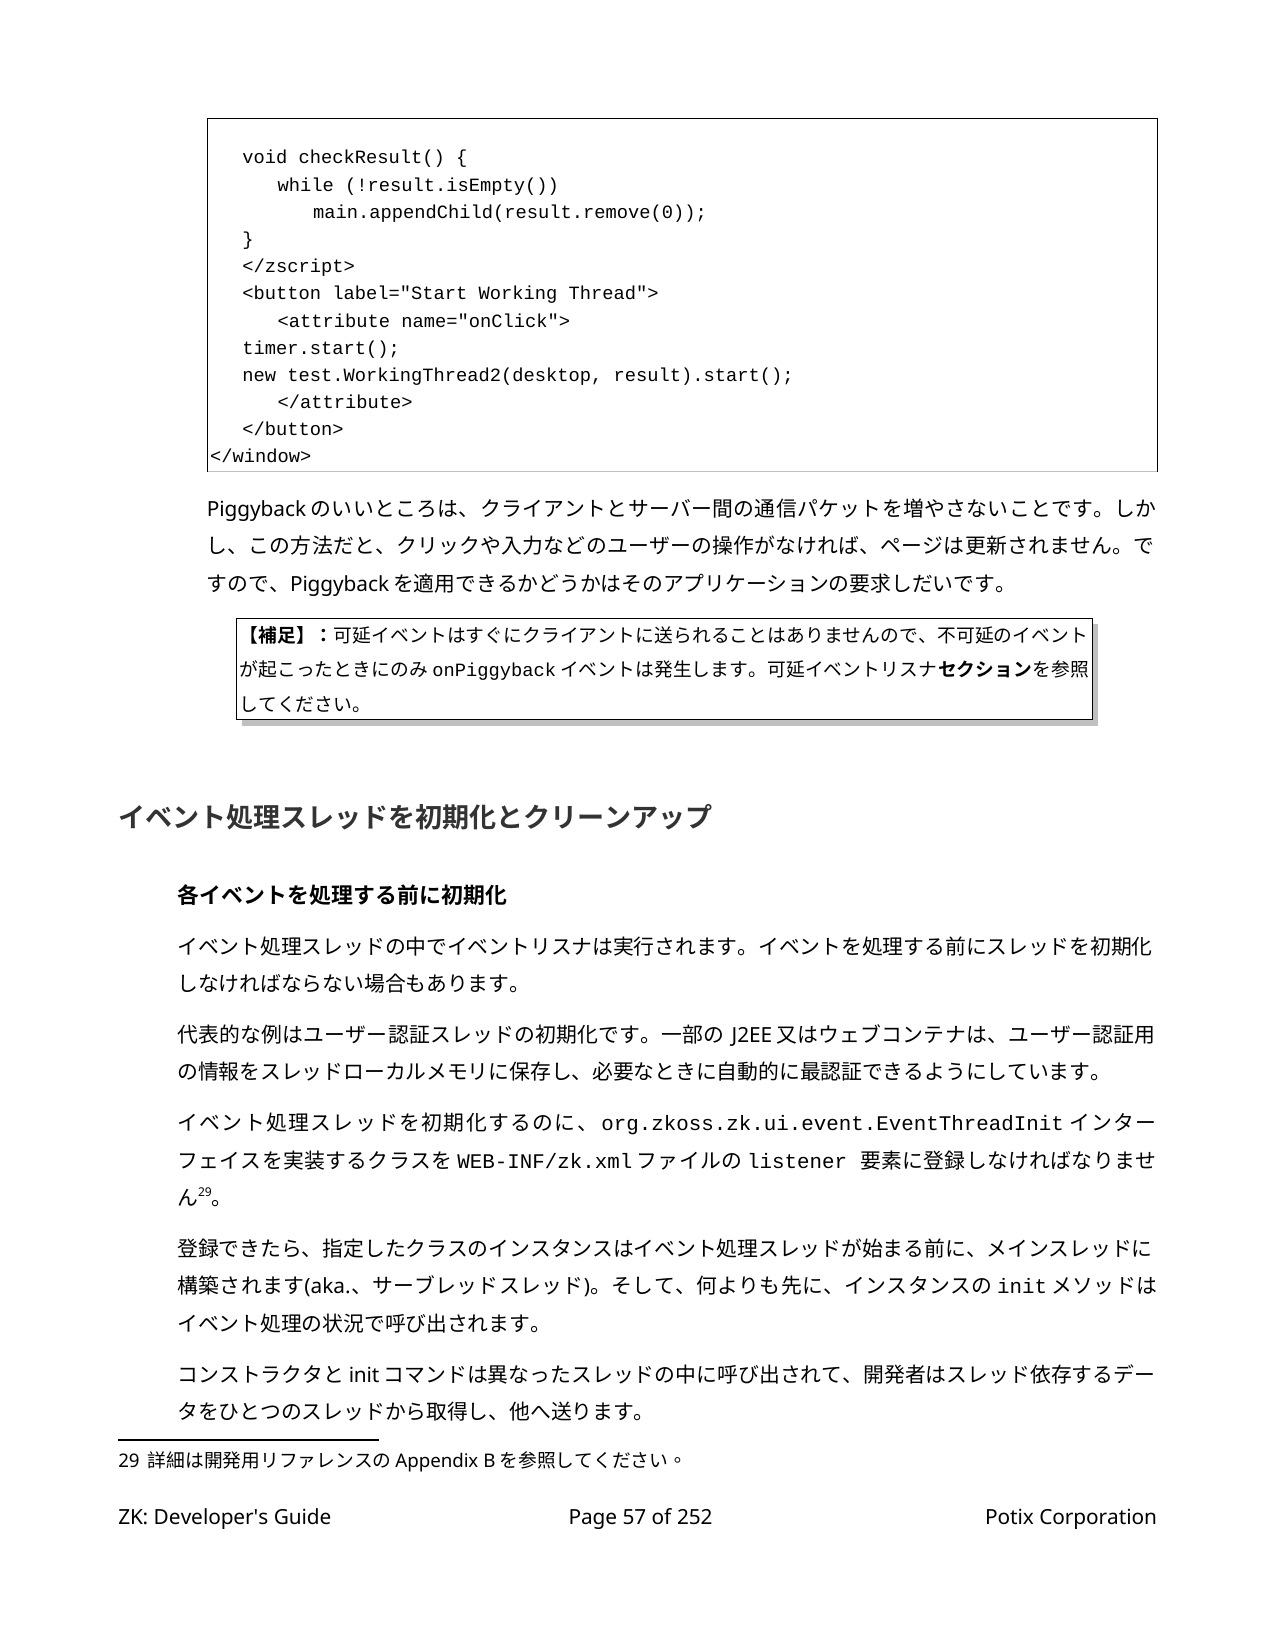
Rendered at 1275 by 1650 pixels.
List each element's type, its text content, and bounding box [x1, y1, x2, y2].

text </window> [208, 444, 1157, 471]
text void checkResult() { [208, 145, 1157, 169]
text } [208, 227, 1157, 251]
text while (!result.isEmpty()) [208, 172, 1157, 197]
text イベント処理スレッドの中でイベントリスナは実行されます。イベントを処理する前にスレッドを初期化しなければならない場合もあります。 [177, 930, 1157, 998]
subtitle 各イベントを処理する前に初期化 [177, 878, 1157, 909]
text コンストラクタとinitコマンドは異なったスレッドの中に呼び出されて、開発者はスレッド依存するデータをひとつのスレッドから取得し、他へ送ります。 [177, 1358, 1157, 1426]
text <button label="Start Working Thread"> [208, 281, 1157, 306]
text new test.WorkingThread2(desktop, result).start(); [208, 363, 1157, 387]
text <attribute name="onClick"> [208, 308, 1157, 333]
text イベント処理スレッドを初期化するのに、org.zkoss.zk.ui.event.EventThreadInitインターフェイスを実装するクラスをWEB-INF/zk.xmlファイルのlistener 要素に登録しなければなりません。 [177, 1106, 1157, 1212]
text Piggybackのいいところは、クライアントとサーバー間の通信パケットを増やさないことです。しかし、この方法だと、クリックや入力などのユーザーの操作がなければ、ページは更新されません。ですので、Piggybackを適用できるかどうかはそのアプリケーションの要求しだいです。 [207, 492, 1157, 597]
text </attribute> [208, 390, 1157, 414]
text 登録できたら、指定したクラスのインスタンスはイベント処理スレッドが始まる前に、メインスレッドに構築されます(aka.、サーブレッドスレッド)。そして、何よりも先に、インスタンスのinitメソッドはイベント処理の状況で呼び出されます。 [177, 1232, 1157, 1338]
text </button> [208, 417, 1157, 441]
text 代表的な例はユーザー認証スレッドの初期化です。一部のJ2EE又はウェブコンテナは、ユーザー認証用の情報をスレッドローカルメモリに保存し、必要なときに自動的に最認証できるようにしています。 [177, 1018, 1157, 1086]
subtitle イベント処理スレッドを初期化とクリーンアップ [118, 796, 1157, 835]
text </zscript> [208, 254, 1157, 278]
text 【補足】：可延イベントはすぐにクライアントに送られることはありませんので、不可延のイベントが起こったときにのみonPiggybackイベントは発生します。可延イベントリスナセクションを参照してください。 [237, 619, 1092, 719]
text main.appendChild(result.remove(0)); [208, 200, 1157, 224]
text 詳細は開発用リファレンスのAppendix Bを参照してください。 [118, 1446, 1157, 1473]
text timer.start(); [208, 336, 1157, 360]
